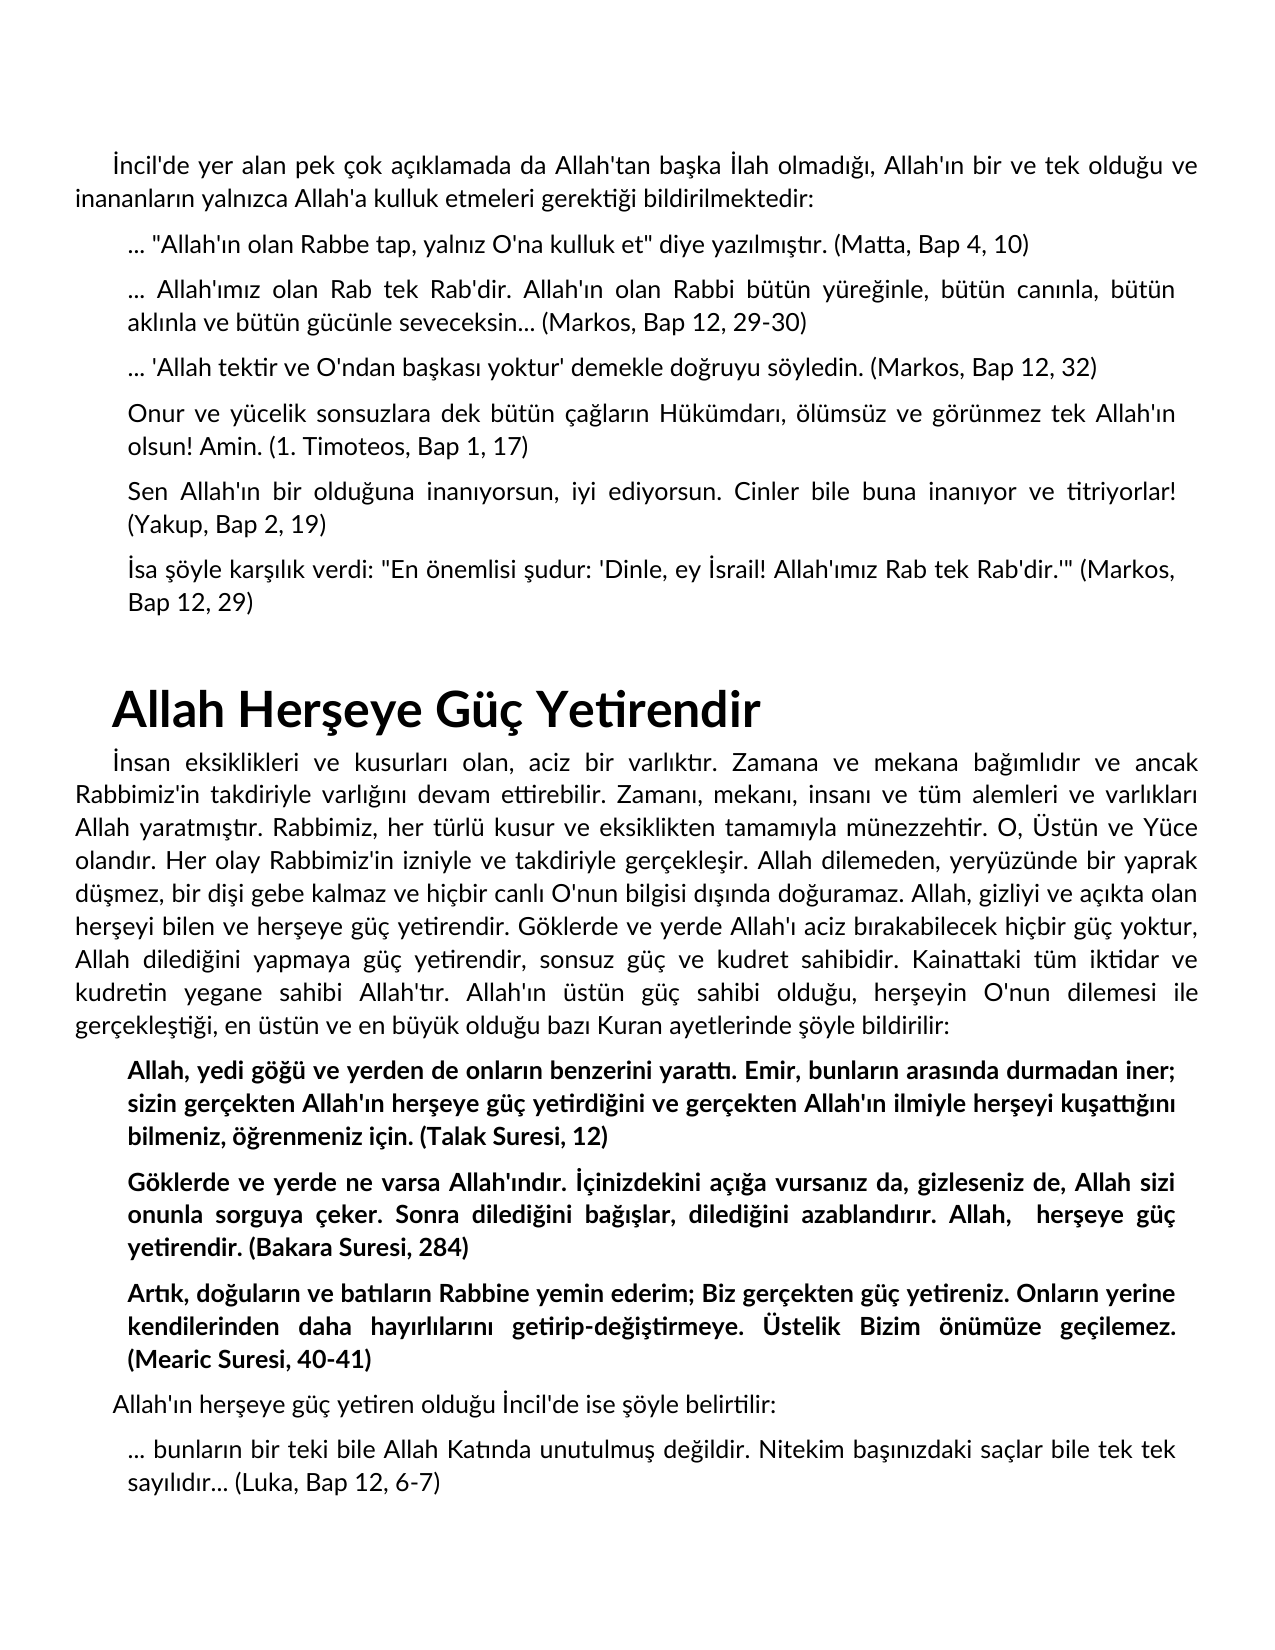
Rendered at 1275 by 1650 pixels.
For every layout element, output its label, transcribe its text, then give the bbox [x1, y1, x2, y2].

text ... 'Allah tektir ve O'ndan başkası yoktur' demekle doğruyu söyledin. (Markos, Bap 12, 32) [127, 352, 1177, 382]
text İsa şöyle karşılık verdi: "En önemlisi şudur: 'Dinle, ey İsrail! Allah'ımız Rab tek Rab'dir.'" (Markos, Bap 12, 29) [127, 554, 1177, 617]
text ... Allah'ımız olan Rab tek Rab'dir. Allah'ın olan Rabbi bütün yüreğinle, bütün canınla, bütün aklınla ve bütün gücünle seveceksin... (Markos, Bap 12, 29-30) [127, 274, 1177, 337]
text Artık, doğuların ve batıların Rabbine yemin ederim; Biz gerçekten güç yetireniz. Onların yerine kendilerinden daha hayırlılarını getirip-değiştirmeye. Üstelik Bizim önümüze geçilemez. (Mearic Suresi, 40-41) [127, 1277, 1177, 1373]
text İnsan eksiklikleri ve kusurları olan, aciz bir varlıktır. Zamana ve mekana bağımlıdır ve ancak Rabbimiz'in takdiriyle varlığını devam ettirebilir. Zamanı, mekanı, insanı ve tüm alemleri ve varlıkları Allah yaratmıştır. Rabbimiz, her türlü kusur ve eksiklikten tamamıyla münezzehtir. O, Üstün ve Yüce olandır. Her olay Rabbimiz'in izniyle ve takdiriyle gerçekleşir. Allah dilemeden, yeryüzünde bir yaprak düşmez, bir dişi gebe kalmaz ve hiçbir canlı O'nun bilgisi dışında doğuramaz. Allah, gizliyi ve açıkta olan herşeyi bilen ve herşeye güç yetirendir. Göklerde ve yerde Allah'ı aciz bırakabilecek hiçbir güç yoktur, Allah dilediğini yapmaya güç yetirendir, sonsuz güç ve kudret sahibidir. Kainattaki tüm iktidar ve kudretin yegane sahibi Allah'tır. Allah'ın üstün güç sahibi olduğu, herşeyin O'nun dilemesi ile gerçekleştiği, en üstün ve en büyük olduğu bazı Kuran ayetlerinde şöyle bildirilir: [75, 746, 1200, 1039]
text Onur ve yücelik sonsuzlara dek bütün çağların Hükümdarı, ölümsüz ve görünmez tek Allah'ın olsun! Amin. (1. Timoteos, Bap 1, 17) [127, 397, 1177, 460]
subtitle Allah Herşeye Güç Yetirendir [112, 678, 1200, 738]
text ... "Allah'ın olan Rabbe tap, yalnız O'na kulluk et" diye yazılmıştır. (Matta, Bap 4, 10) [127, 228, 1177, 258]
text Allah, yedi göğü ve yerden de onların benzerini yarattı. Emir, bunların arasında durmadan iner; sizin gerçekten Allah'ın herşeye güç yetirdiğini ve gerçekten Allah'ın ilmiyle herşeyi kuşattığını bilmeniz, öğrenmeniz için. (Talak Suresi, 12) [127, 1055, 1177, 1151]
text İncil'de yer alan pek çok açıklamada da Allah'tan başka İlah olmadığı, Allah'ın bir ve tek olduğu ve inananların yalnızca Allah'a kulluk etmeleri gerektiği bildirilmektedir: [75, 150, 1200, 213]
text Sen Allah'ın bir olduğuna inanıyorsun, iyi ediyorsun. Cinler bile buna inanıyor ve titriyorlar! (Yakup, Bap 2, 19) [127, 476, 1177, 539]
text Allah'ın herşeye güç yetiren olduğu İncil'de ise şöyle belirtilir: [75, 1389, 1200, 1419]
text ... bunların bir teki bile Allah Katında unutulmuş değildir. Nitekim başınızdaki saçlar bile tek tek sayılıdır... (Luka, Bap 12, 6-7) [127, 1434, 1177, 1497]
text Göklerde ve yerde ne varsa Allah'ındır. İçinizdekini açığa vursanız da, gizleseniz de, Allah sizi onunla sorguya çeker. Sonra dilediğini bağışlar, dilediğini azablandırır. Allah, herşeye güç yetirendir. (Bakara Suresi, 284) [127, 1166, 1177, 1262]
